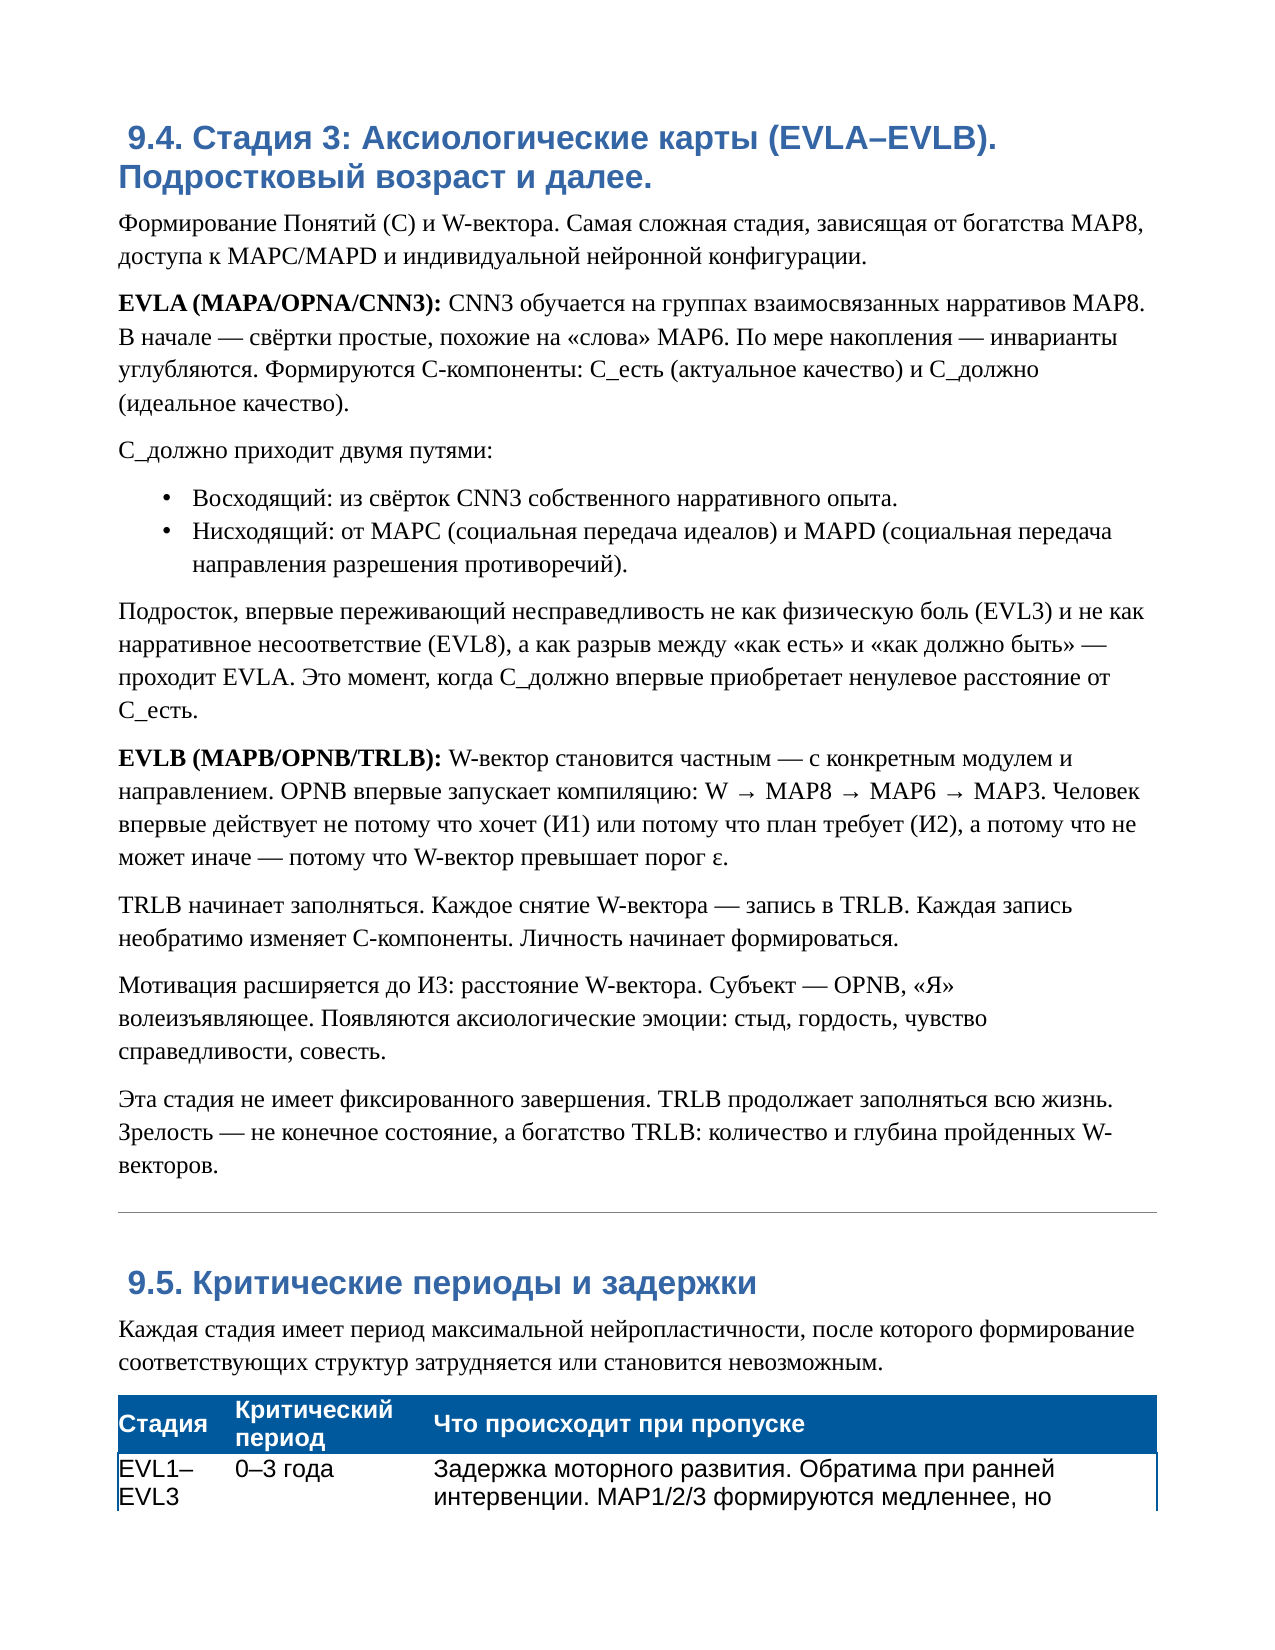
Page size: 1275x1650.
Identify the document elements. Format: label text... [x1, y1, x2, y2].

subtitle Критические периоды и задержки [118, 1263, 1157, 1301]
text Мотивация расширяется до И3: расстояние W-вектора. Субъект — OPNB, «Я» волеизъявляющее. Появляются аксиологические эмоции: стыд, гордость, чувство справедливости, совесть. [118, 970, 1157, 1065]
subtitle Стадия 3: Аксиологические карты (EVLA–EVLB). Подростковый возраст и далее. [118, 118, 1157, 195]
text C_должно приходит двумя путями: [118, 435, 1157, 464]
table_header Что происходит при пропуске [433, 1395, 1157, 1452]
text EVLA (MAPA/OPNA/CNN3): CNN3 обучается на группах взаимосвязанных нарративов MAP8. В начале — свёртки простые, похожие на «слова» MAP6. По мере накопления — инварианты углубляются. Формируются C-компоненты: C_есть (актуальное качество) и C_должно (идеальное качество). [118, 288, 1157, 416]
text Подросток, впервые переживающий несправедливость не как физическую боль (EVL3) и не как нарративное несоответствие (EVL8), а как разрыв между «как есть» и «как должно быть» — проходит EVLA. Это момент, когда C_должно впервые приобретает ненулевое расстояние от C_есть. [118, 596, 1157, 724]
table_cell 0–3 года [235, 1454, 433, 1511]
table_cell Задержка моторного развития. Обратима при ранней интервенции. MAP1/2/3 формируются медленнее, но [433, 1454, 1156, 1511]
list Восходящий: из свёрток CNN3 собственного нарративного опыта. [162, 483, 1157, 512]
text EVLB (MAPB/OPNB/TRLB): W-вектор становится частным — с конкретным модулем и направлением. OPNB впервые запускает компиляцию: W → MAP8 → MAP6 → MAP3. Человек впервые действует не потому что хочет (И1) или потому что план требует (И2), а потому что не может иначе — потому что W-вектор превышает порог ε. [118, 743, 1157, 871]
table_cell EVL1–EVL3 [119, 1454, 235, 1511]
list Нисходящий: от MAPC (социальная передача идеалов) и MAPD (социальная передача направления разрешения противоречий). [162, 516, 1157, 578]
text TRLB начинает заполняться. Каждое снятие W-вектора — запись в TRLB. Каждая запись необратимо изменяет C-компоненты. Личность начинает формироваться. [118, 890, 1157, 952]
table_header Критический период [235, 1395, 433, 1452]
table_header Стадия [118, 1395, 235, 1452]
text Каждая стадия имеет период максимальной нейропластичности, после которого формирование соответствующих структур затрудняется или становится невозможным. [118, 1314, 1157, 1376]
text Формирование Понятий (C) и W-вектора. Самая сложная стадия, зависящая от богатства MAP8, доступа к MAPC/MAPD и индивидуальной нейронной конфигурации. [118, 208, 1157, 270]
text Эта стадия не имеет фиксированного завершения. TRLB продолжает заполняться всю жизнь. Зрелость — не конечное состояние, а богатство TRLB: количество и глубина пройденных W-векторов. [118, 1084, 1157, 1179]
